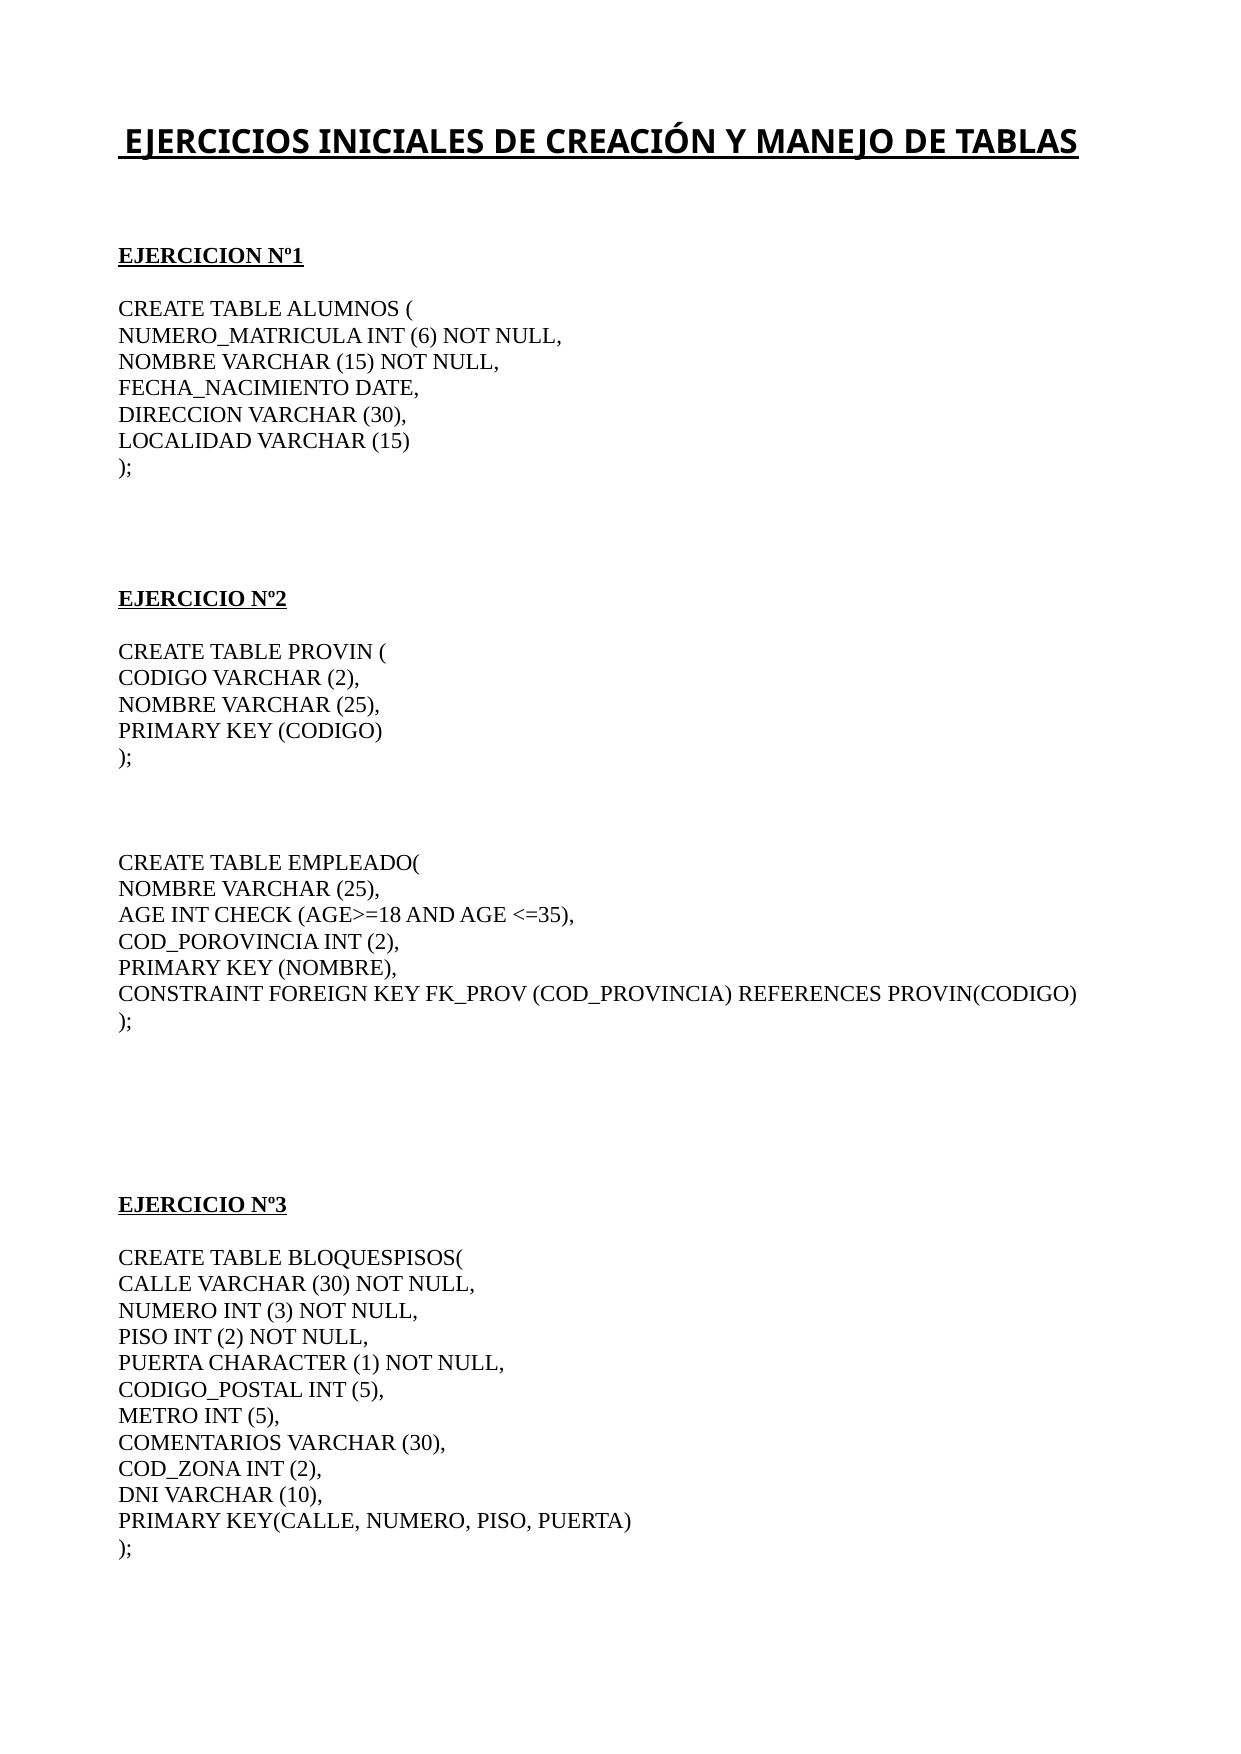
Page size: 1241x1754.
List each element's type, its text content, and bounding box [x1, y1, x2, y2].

text ); [118, 743, 1122, 770]
text CALLE VARCHAR (30) NOT NULL, [118, 1270, 1122, 1297]
text ); [118, 1534, 1122, 1560]
text CREATE TABLE ALUMNOS ( [118, 295, 1122, 322]
text EJERCICION Nº1 [118, 243, 1122, 269]
text METRO INT (5), [118, 1402, 1122, 1428]
text COD_ZONA INT (2), [118, 1455, 1122, 1481]
text DNI VARCHAR (10), [118, 1481, 1122, 1508]
text ); [118, 453, 1122, 480]
text COD_POROVINCIA INT (2), [118, 928, 1122, 954]
text DIRECCION VARCHAR (30), [118, 401, 1122, 427]
text EJERCICIO Nº3 [118, 1191, 1122, 1218]
text CODIGO_POSTAL INT (5), [118, 1376, 1122, 1402]
text CREATE TABLE PROVIN ( [118, 638, 1122, 664]
text EJERCICIOS INICIALES DE CREACIÓN Y MANEJO DE TABLAS [118, 118, 1122, 163]
text FECHA_NACIMIENTO DATE, [118, 374, 1122, 401]
text AGE INT CHECK (AGE>=18 AND AGE <=35), [118, 901, 1122, 928]
text PRIMARY KEY (NOMBRE), [118, 954, 1122, 981]
text CREATE TABLE EMPLEADO( [118, 849, 1122, 875]
text NOMBRE VARCHAR (25), [118, 691, 1122, 717]
text NUMERO_MATRICULA INT (6) NOT NULL, [118, 322, 1122, 348]
text PUERTA CHARACTER (1) NOT NULL, [118, 1349, 1122, 1376]
text PISO INT (2) NOT NULL, [118, 1323, 1122, 1349]
text NUMERO INT (3) NOT NULL, [118, 1297, 1122, 1323]
text LOCALIDAD VARCHAR (15) [118, 427, 1122, 453]
text PRIMARY KEY (CODIGO) [118, 717, 1122, 743]
text EJERCICIO Nº2 [118, 585, 1122, 612]
text CREATE TABLE BLOQUESPISOS( [118, 1244, 1122, 1270]
text CODIGO VARCHAR (2), [118, 664, 1122, 691]
text NOMBRE VARCHAR (25), [118, 875, 1122, 901]
text PRIMARY KEY(CALLE, NUMERO, PISO, PUERTA) [118, 1508, 1122, 1534]
text CONSTRAINT FOREIGN KEY FK_PROV (COD_PROVINCIA) REFERENCES PROVIN(CODIGO) [118, 981, 1122, 1007]
text COMENTARIOS VARCHAR (30), [118, 1428, 1122, 1455]
text ); [118, 1007, 1122, 1033]
text NOMBRE VARCHAR (15) NOT NULL, [118, 348, 1122, 374]
